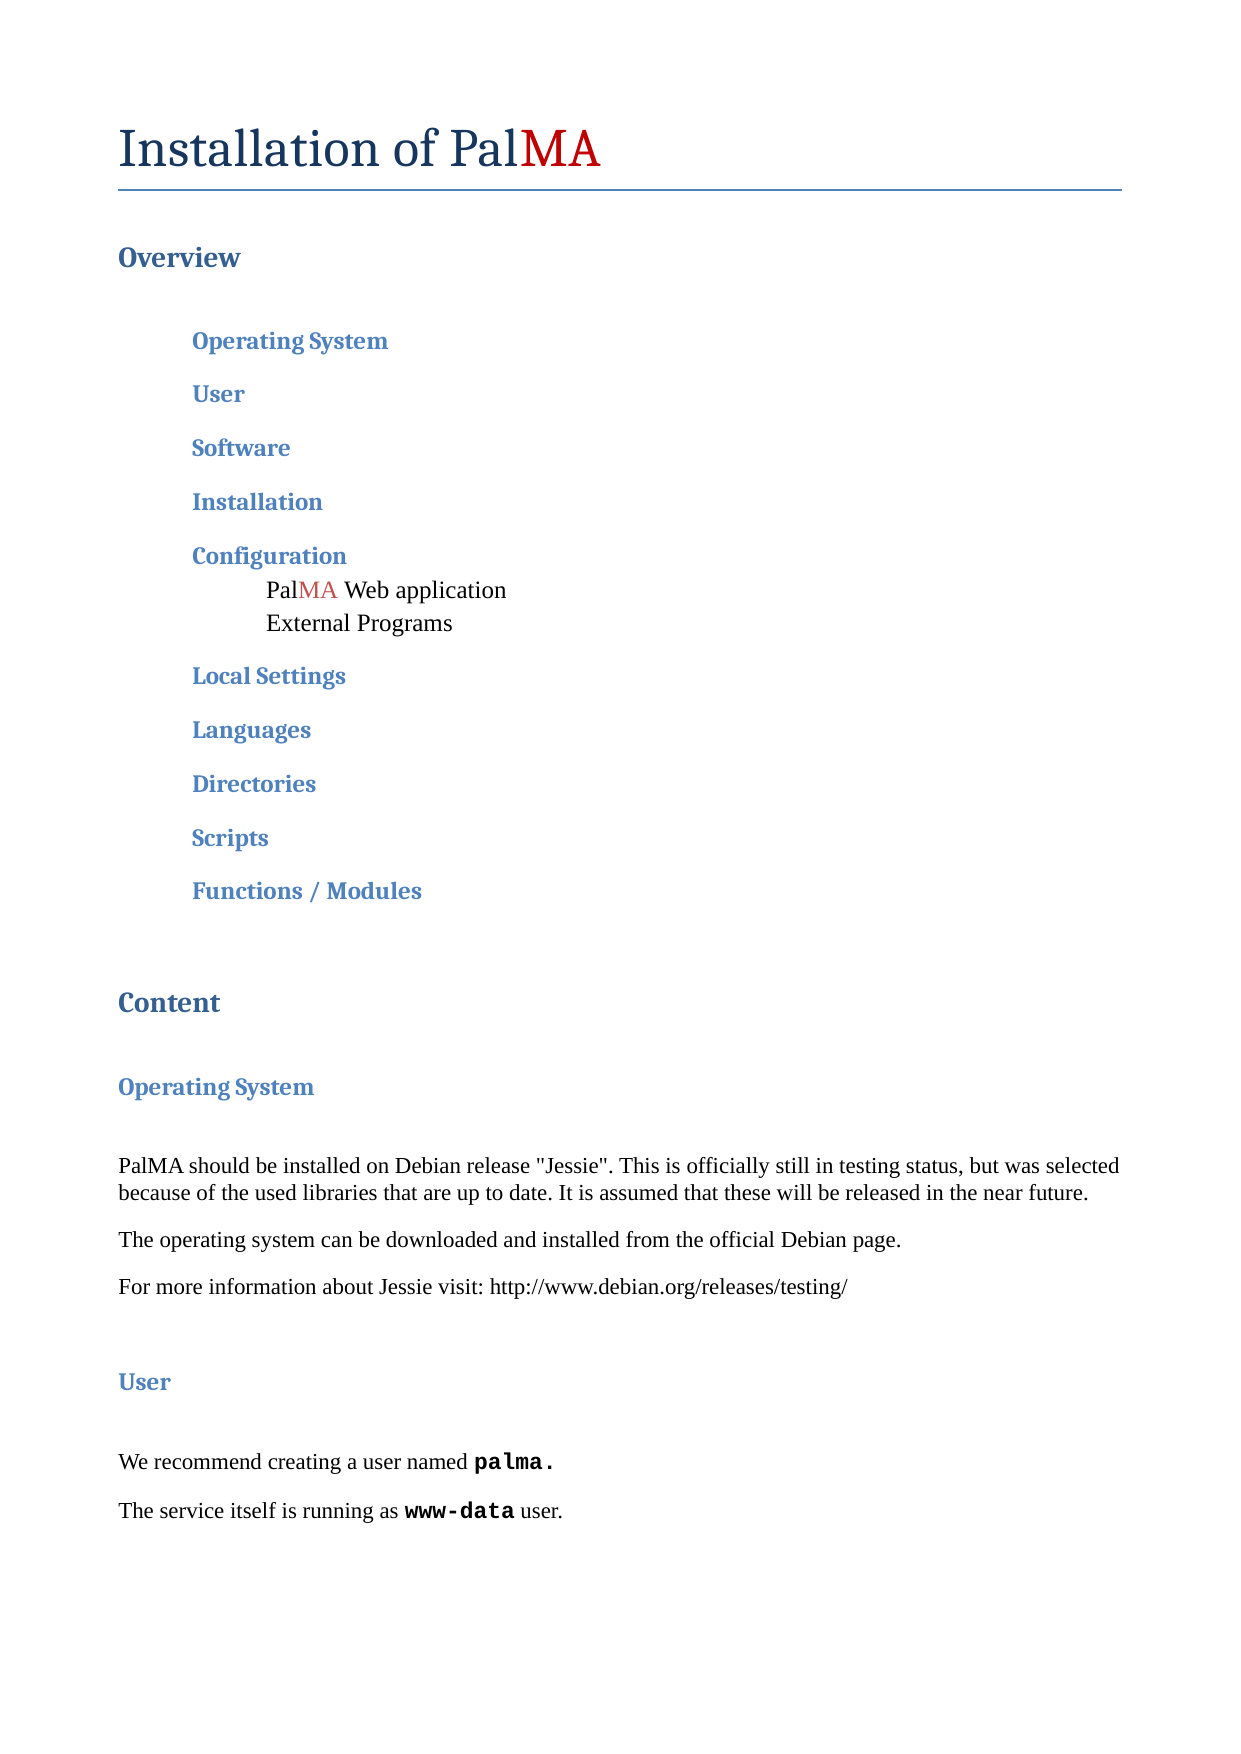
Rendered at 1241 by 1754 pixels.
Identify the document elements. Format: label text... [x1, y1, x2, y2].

subtitle Overview [118, 241, 1122, 274]
title Installation of PalMA [118, 118, 1122, 189]
subtitle Local Settings [192, 662, 1122, 691]
subtitle Languages [192, 716, 1122, 744]
text The service itself is running as www-data user. [118, 1497, 1122, 1525]
text The operating system can be downloaded and installed from the official Debian page. [118, 1226, 1122, 1252]
list External Programs [193, 608, 1122, 637]
subtitle Content [118, 987, 1122, 1020]
text We recommend creating a user named palma. [118, 1448, 1122, 1476]
list PalMA Web application [193, 575, 1122, 604]
subtitle User [118, 1368, 1122, 1396]
subtitle Software [192, 434, 1122, 463]
subtitle Operating System [118, 1072, 1122, 1101]
subtitle Functions / Modules [192, 877, 1122, 906]
subtitle Scripts [192, 823, 1122, 852]
text PalMA should be installed on Debian release "Jessie". This is officially still in testing status, but was selected because of the used libraries that are up to date. It is assumed that these will be released in the near future. [118, 1153, 1122, 1205]
text For more information about Jessie visit: http://www.debian.org/releases/testing/ [118, 1273, 1122, 1300]
subtitle Configuration [192, 542, 1122, 571]
subtitle Directories [192, 769, 1122, 798]
subtitle Operating System [192, 327, 1122, 355]
subtitle User [192, 380, 1122, 409]
subtitle Installation [192, 488, 1122, 517]
